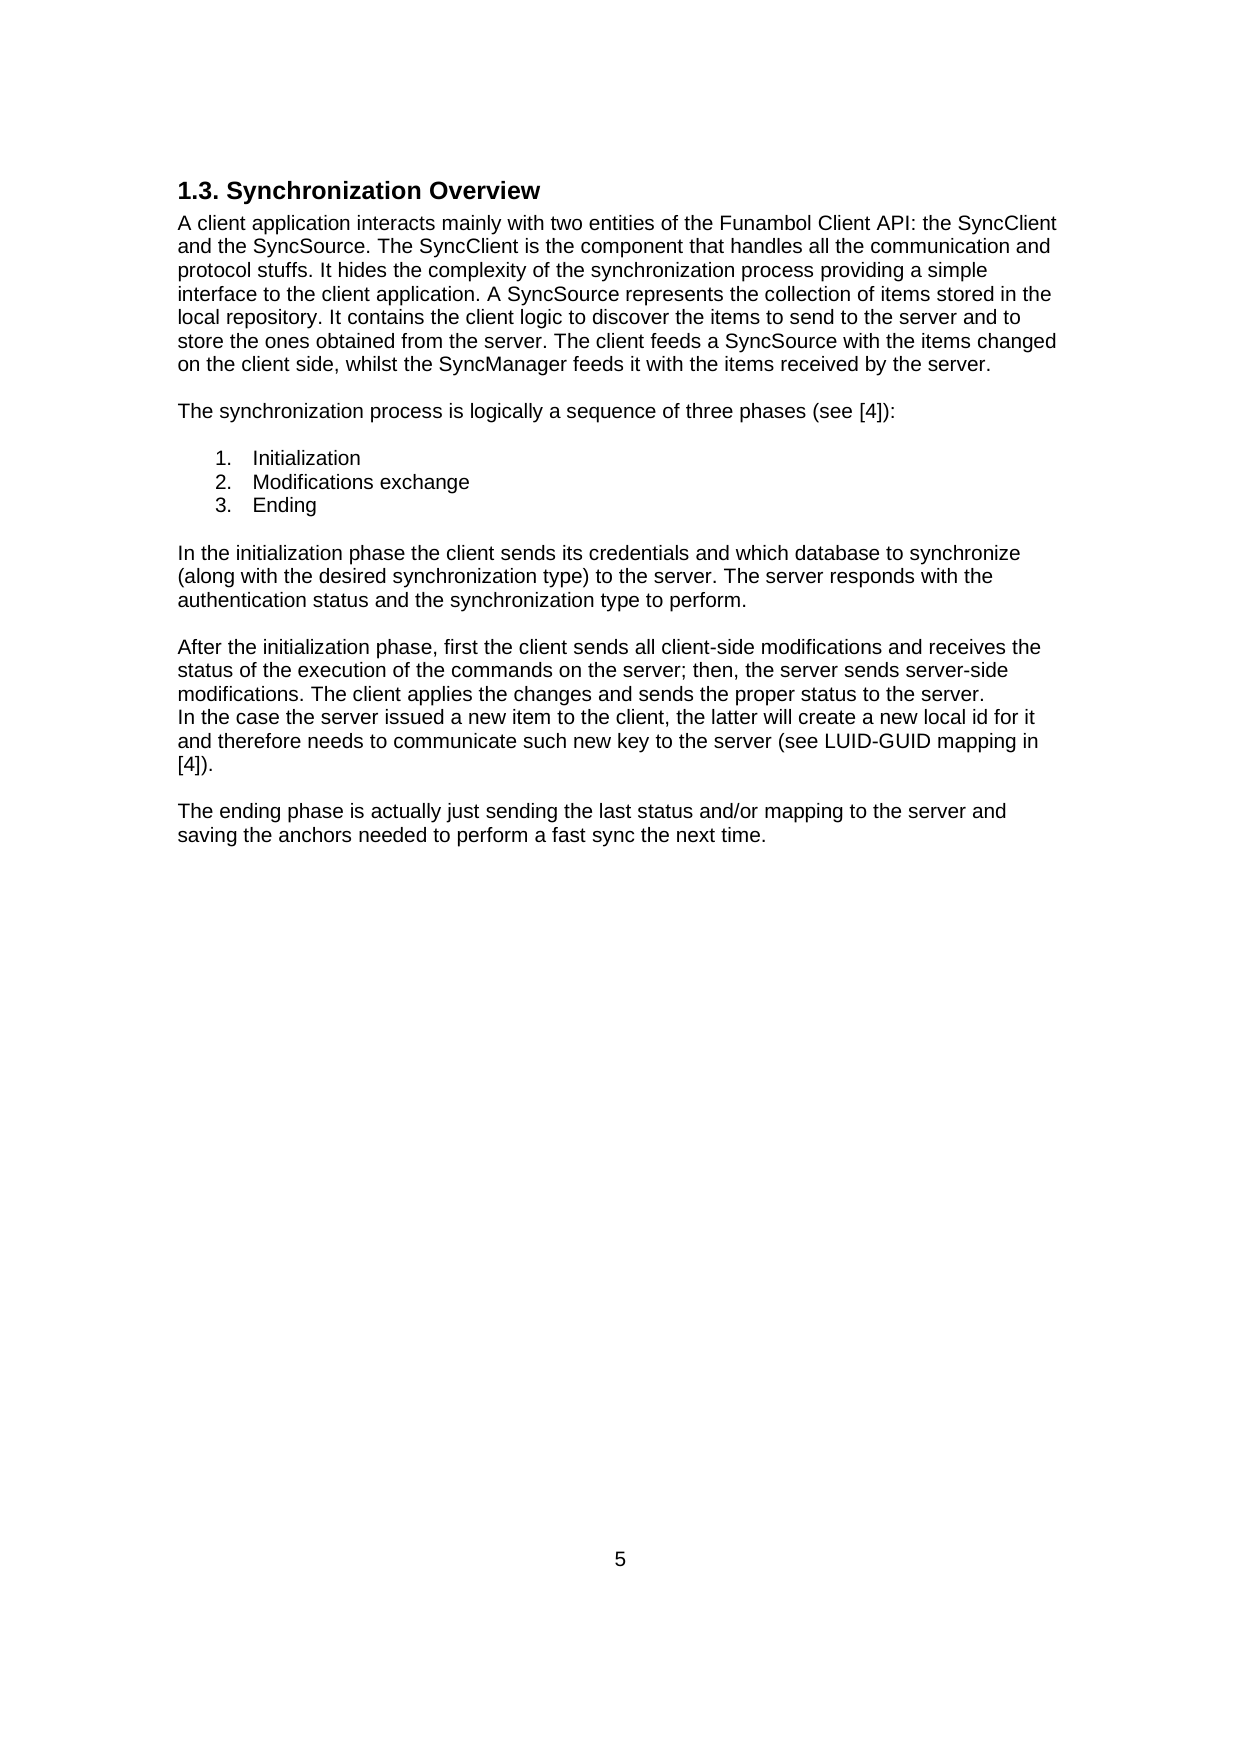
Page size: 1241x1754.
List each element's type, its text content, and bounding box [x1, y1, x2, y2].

text The synchronization process is logically a sequence of three phases (see [4]): [177, 400, 1063, 423]
list Initialization [215, 447, 1063, 470]
text A client application interacts mainly with two entities of the Funambol Client API: the SyncClient and the SyncSource. The SyncClient is the component that handles all the communication and protocol stuffs. It hides the complexity of the synchronization process providing a simple interface to the client application. A SyncSource represents the collection of items stored in the local repository. It contains the client logic to discover the items to send to the server and to store the ones obtained from the server. The client feeds a SyncSource with the items changed on the client side, whilst the SyncManager feeds it with the items received by the server. [177, 211, 1063, 376]
text The ending phase is actually just sending the last status and/or mapping to the server and saving the anchors needed to perform a fast sync the next time. [177, 800, 1063, 847]
text In the initialization phase the client sends its credentials and which database to synchronize (along with the desired synchronization type) to the server. The server responds with the authentication status and the synchronization type to perform. [177, 541, 1063, 612]
text In the case the server issued a new item to the client, the latter will create a new local id for it and therefore needs to communicate such new key to the server (see LUID-GUID mapping in [4]). [177, 706, 1063, 776]
text After the initialization phase, first the client sends all client-side modifications and receives the status of the execution of the commands on the server; then, the server sends server-side modifications. The client applies the changes and sends the proper status to the server. [177, 635, 1063, 706]
list Ending [215, 494, 1063, 517]
subtitle Synchronization Overview [177, 177, 1063, 205]
list Modifications exchange [215, 470, 1063, 494]
